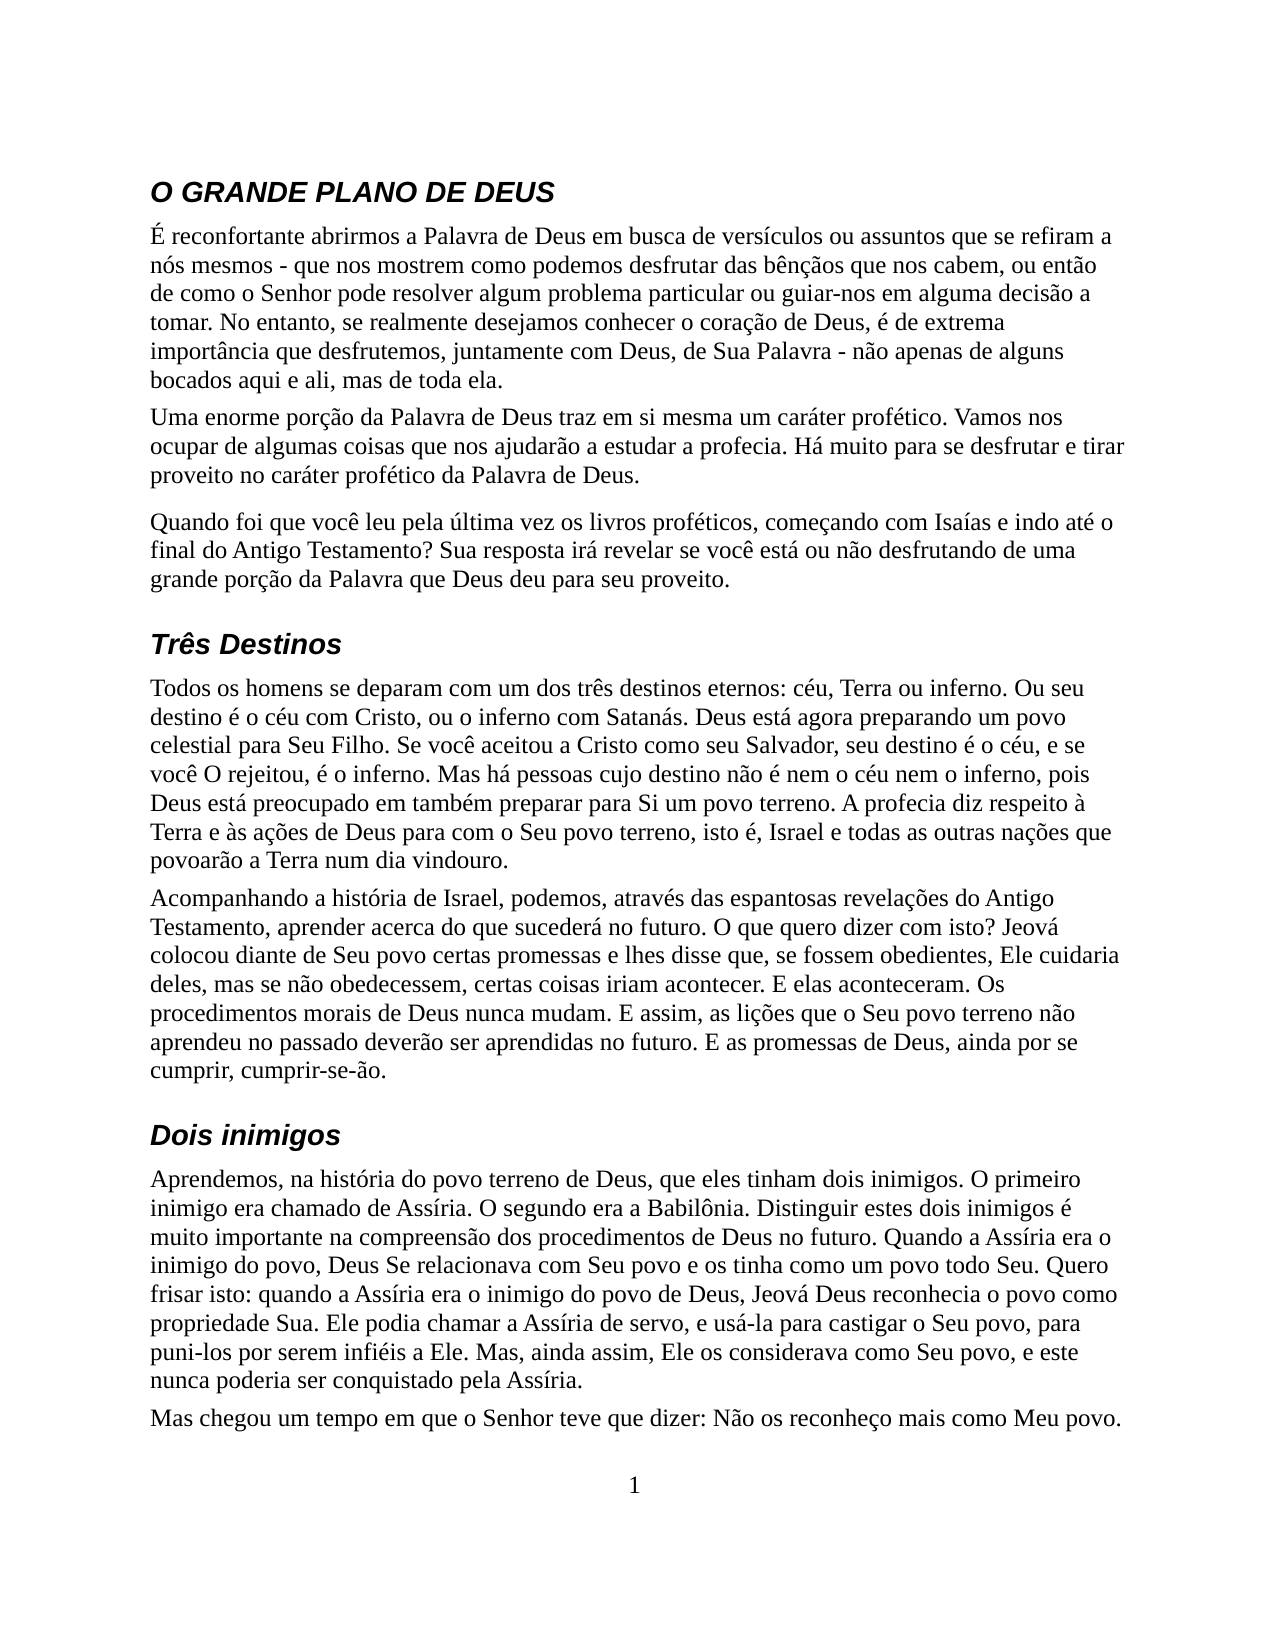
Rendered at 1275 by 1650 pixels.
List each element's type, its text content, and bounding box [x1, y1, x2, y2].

text Todos os homens se deparam com um dos três destinos eternos: céu, Terra ou inferno. Ou seu destino é o céu com Cristo, ou o inferno com Satanás. Deus está agora preparando um povo celestial para Seu Filho. Se você aceitou a Cristo como seu Salvador, seu destino é o céu, e se você O rejeitou, é o inferno. Mas há pessoas cujo destino não é nem o céu nem o inferno, pois Deus está preocupado em também preparar para Si um povo terreno. A profecia diz respeito à Terra e às ações de Deus para com o Seu povo terreno, isto é, Israel e todas as outras nações que povoarão a Terra num dia vindouro. [150, 673, 1125, 874]
subtitle Três Destinos [150, 627, 1125, 660]
text Mas chegou um tempo em que o Senhor teve que dizer: Não os reconheço mais como Meu povo. [150, 1403, 1125, 1432]
text Acompanhando a história de Israel, podemos, através das espantosas revelações do Antigo Testamento, aprender acerca do que sucederá no futuro. O que quero dizer com isto? Jeová colocou diante de Seu povo certas promessas e lhes disse que, se fossem obedientes, Ele cuidaria deles, mas se não obedecessem, certas coisas iriam acontecer. E elas aconteceram. Os procedimentos morais de Deus nunca mudam. E assim, as lições que o Seu povo terreno não aprendeu no passado deverão ser aprendidas no futuro. E as promessas de Deus, ainda por se cumprir, cumprir-se-ão. [150, 883, 1125, 1084]
text Aprendemos, na história do povo terreno de Deus, que eles tinham dois inimigos. O primeiro inimigo era chamado de Assíria. O segundo era a Babilônia. Distinguir estes dois inimigos é muito importante na compreensão dos procedimentos de Deus no futuro. Quando a Assíria era o inimigo do povo, Deus Se relacionava com Seu povo e os tinha como um povo todo Seu. Quero frisar isto: quando a Assíria era o inimigo do povo de Deus, Jeová Deus reconhecia o povo como propriedade Sua. Ele podia chamar a Assíria de servo, e usá-la para castigar o Seu povo, para puni-los por serem infiéis a Ele. Mas, ainda assim, Ele os considerava como Seu povo, e este nunca poderia ser conquistado pela Assíria. [150, 1164, 1125, 1394]
text Quando foi que você leu pela última vez os livros proféticos, começando com Isaías e indo até o final do Antigo Testamento? Sua resposta irá revelar se você está ou não desfrutando de uma grande porção da Palavra que Deus deu para seu proveito. [150, 507, 1125, 593]
text É reconfortante abrirmos a Palavra de Deus em busca de versículos ou assuntos que se refiram a nós mesmos - que nos mostrem como podemos desfrutar das bênçãos que nos cabem, ou então de como o Senhor pode resolver algum problema particular ou guiar-nos em alguma decisão a tomar. No entanto, se realmente desejamos conhecer o coração de Deus, é de extrema importância que desfrutemos, juntamente com Deus, de Sua Palavra - não apenas de alguns bocados aqui e ali, mas de toda ela. [150, 221, 1125, 393]
text Uma enorme porção da Palavra de Deus traz em si mesma um caráter profético. Vamos nos ocupar de algumas coisas que nos ajudarão a estudar a profecia. Há muito para se desfrutar e tirar proveito no caráter profético da Palavra de Deus. [150, 402, 1125, 489]
subtitle Dois inimigos [150, 1118, 1125, 1152]
subtitle O GRANDE PLANO DE DEUS [150, 175, 1125, 208]
